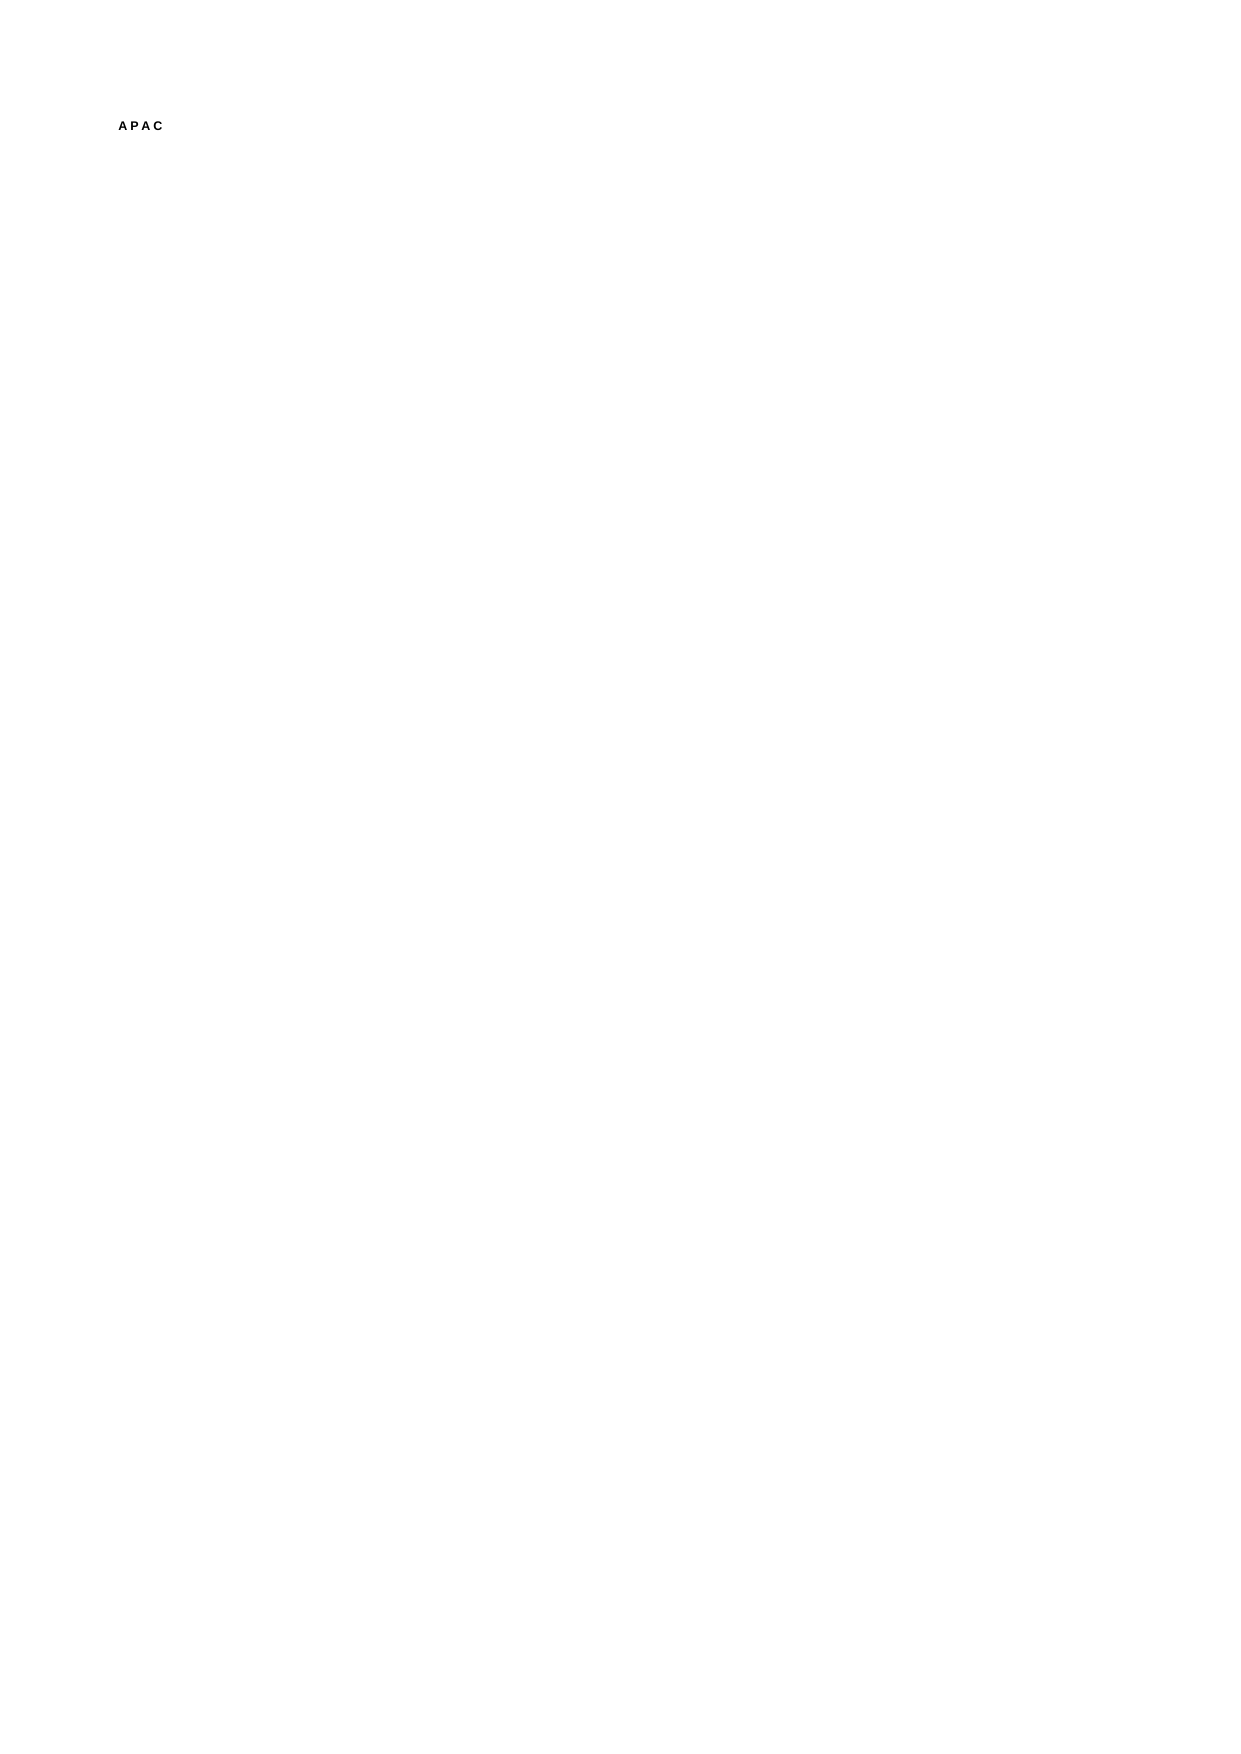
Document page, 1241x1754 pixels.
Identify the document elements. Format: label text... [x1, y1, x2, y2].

text A P A C [118, 118, 1122, 132]
